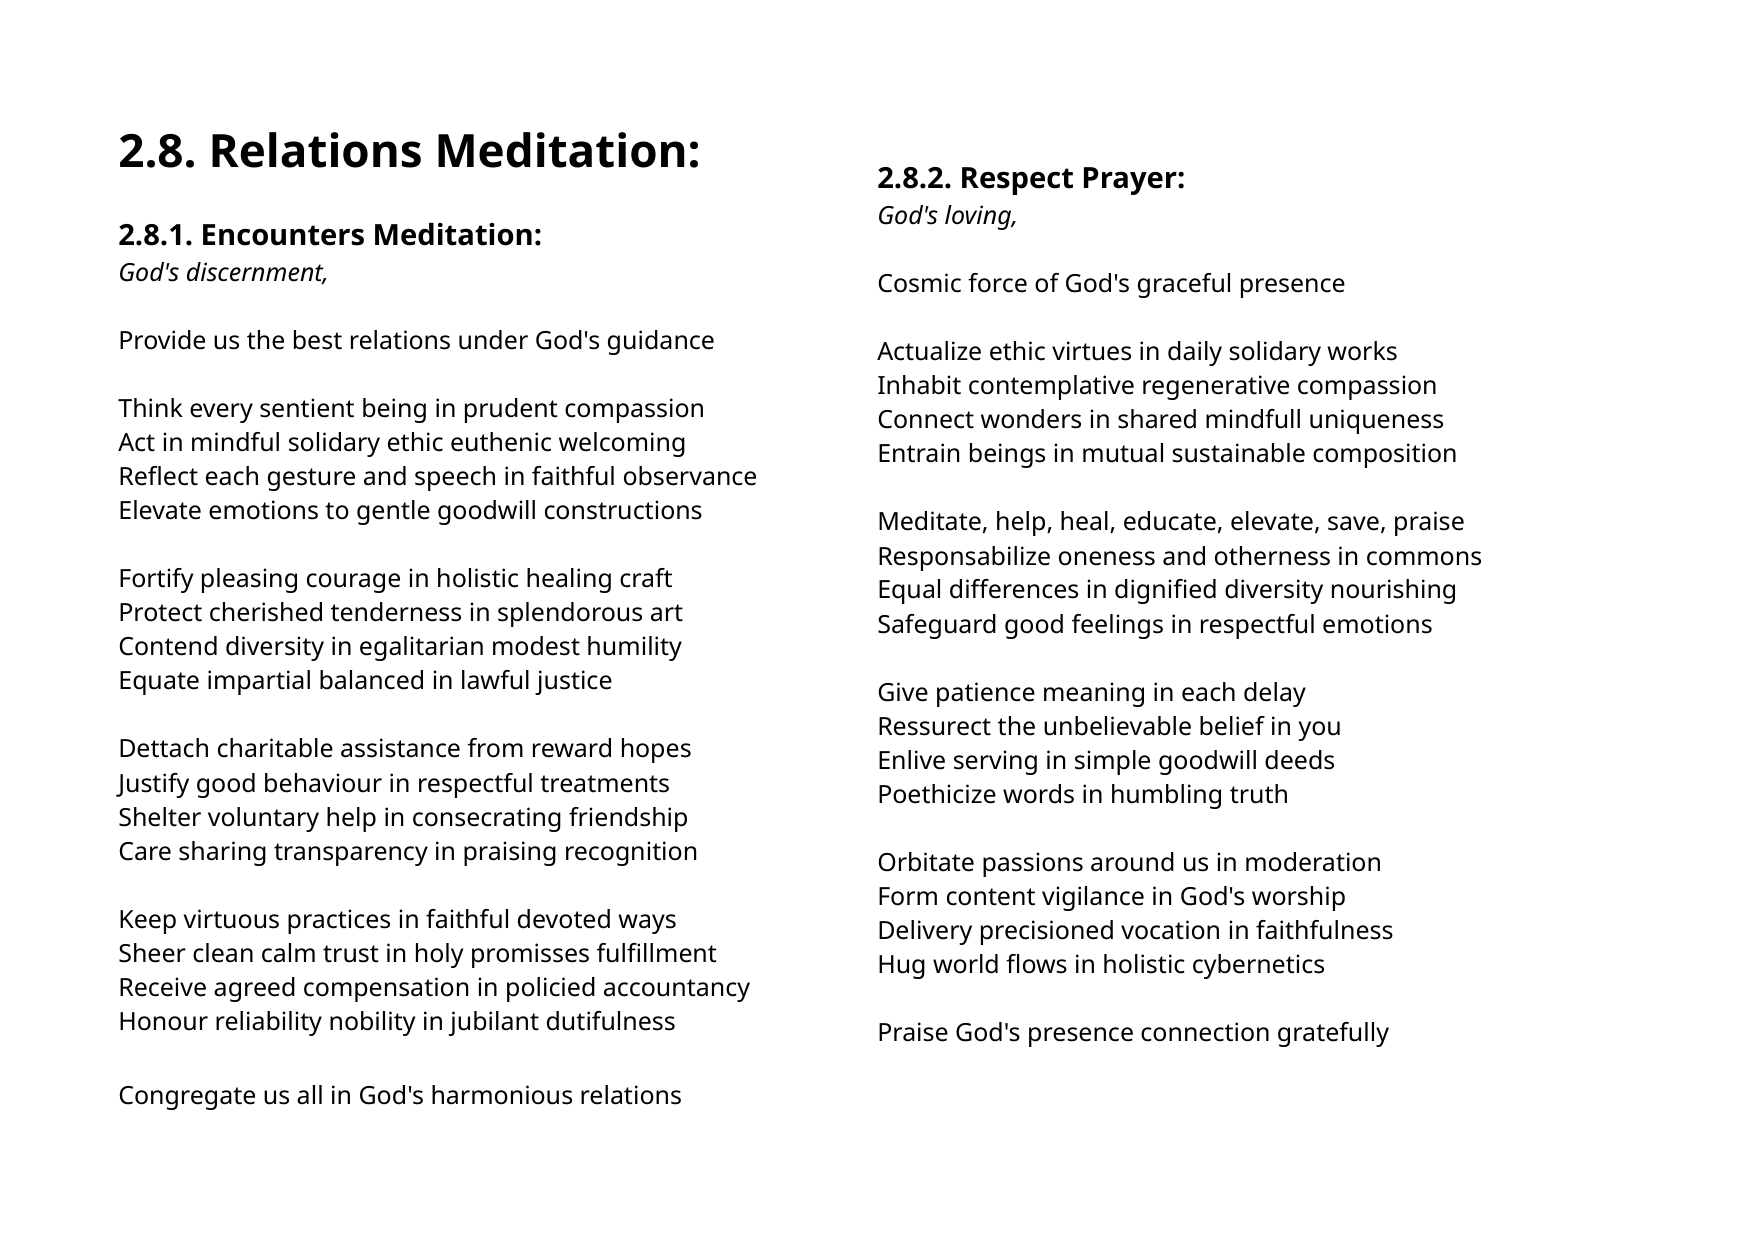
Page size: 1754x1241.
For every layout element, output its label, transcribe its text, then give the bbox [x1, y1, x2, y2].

text Entrain beings in mutual sustainable composition [877, 436, 1636, 470]
text Cosmic force of God's graceful presence [877, 266, 1636, 300]
text 2.8.2. Respect Prayer: [877, 158, 1636, 197]
text Reflect each gesture and speech in faithful observance [118, 459, 877, 493]
text Care sharing transparency in praising recognition [118, 833, 877, 867]
text Responsabilize oneness and otherness in commons [877, 538, 1636, 572]
text Dettach charitable assistance from reward hopes [118, 731, 877, 765]
text Protect cherished tenderness in splendorous art [118, 595, 877, 629]
text Provide us the best relations under God's guidance [118, 322, 877, 356]
text Sheer clean calm trust in holy promisses fulfillment [118, 936, 877, 969]
text Connect wonders in shared mindfull uniqueness [877, 402, 1636, 436]
text Orbitate passions around us in moderation [877, 845, 1636, 879]
text Actualize ethic virtues in daily solidary works [877, 334, 1636, 368]
text Ressurect the unbelievable belief in you [877, 708, 1636, 742]
text Act in mindful solidary ethic euthenic welcoming [118, 424, 877, 459]
text Think every sentient being in prudent compassion [118, 391, 877, 424]
text Keep virtuous practices in faithful devoted ways [118, 901, 877, 936]
text Inhabit contemplative regenerative compassion [877, 368, 1636, 402]
text Safeguard good feelings in respectful emotions [877, 606, 1636, 640]
text Form content vigilance in God's worship [877, 879, 1636, 913]
text Poethicize words in humbling truth [877, 777, 1636, 811]
text Receive agreed compensation in policied accountancy [118, 969, 877, 1004]
text God's discernment, [118, 254, 877, 288]
text 2.8.1. Encounters Meditation: [118, 214, 877, 254]
text Hug world flows in holistic cybernetics [877, 947, 1636, 981]
text Equate impartial balanced in lawful justice [118, 663, 877, 697]
text Honour reliability nobility in jubilant dutifulness [118, 1004, 877, 1038]
text Meditate, help, heal, educate, elevate, save, praise [877, 504, 1636, 538]
text God's loving, [877, 197, 1636, 232]
text Fortify pleasing courage in holistic healing craft [118, 561, 877, 595]
text Shelter voluntary help in consecrating friendship [118, 799, 877, 833]
text Delivery precisioned vocation in faithfulness [877, 913, 1636, 947]
text Praise God's presence connection gratefully [877, 1015, 1636, 1049]
text Contend diversity in egalitarian modest humility [118, 629, 877, 663]
text Equal differences in dignified diversity nourishing [877, 572, 1636, 606]
text Elevate emotions to gentle goodwill constructions [118, 493, 877, 527]
text Congregate us all in God's harmonious relations [118, 1077, 877, 1111]
text 2.8. Relations Meditation: [118, 118, 877, 181]
text Justify good behaviour in respectful treatments [118, 765, 877, 799]
text Give patience meaning in each delay [877, 674, 1636, 708]
text Enlive serving in simple goodwill deeds [877, 742, 1636, 777]
